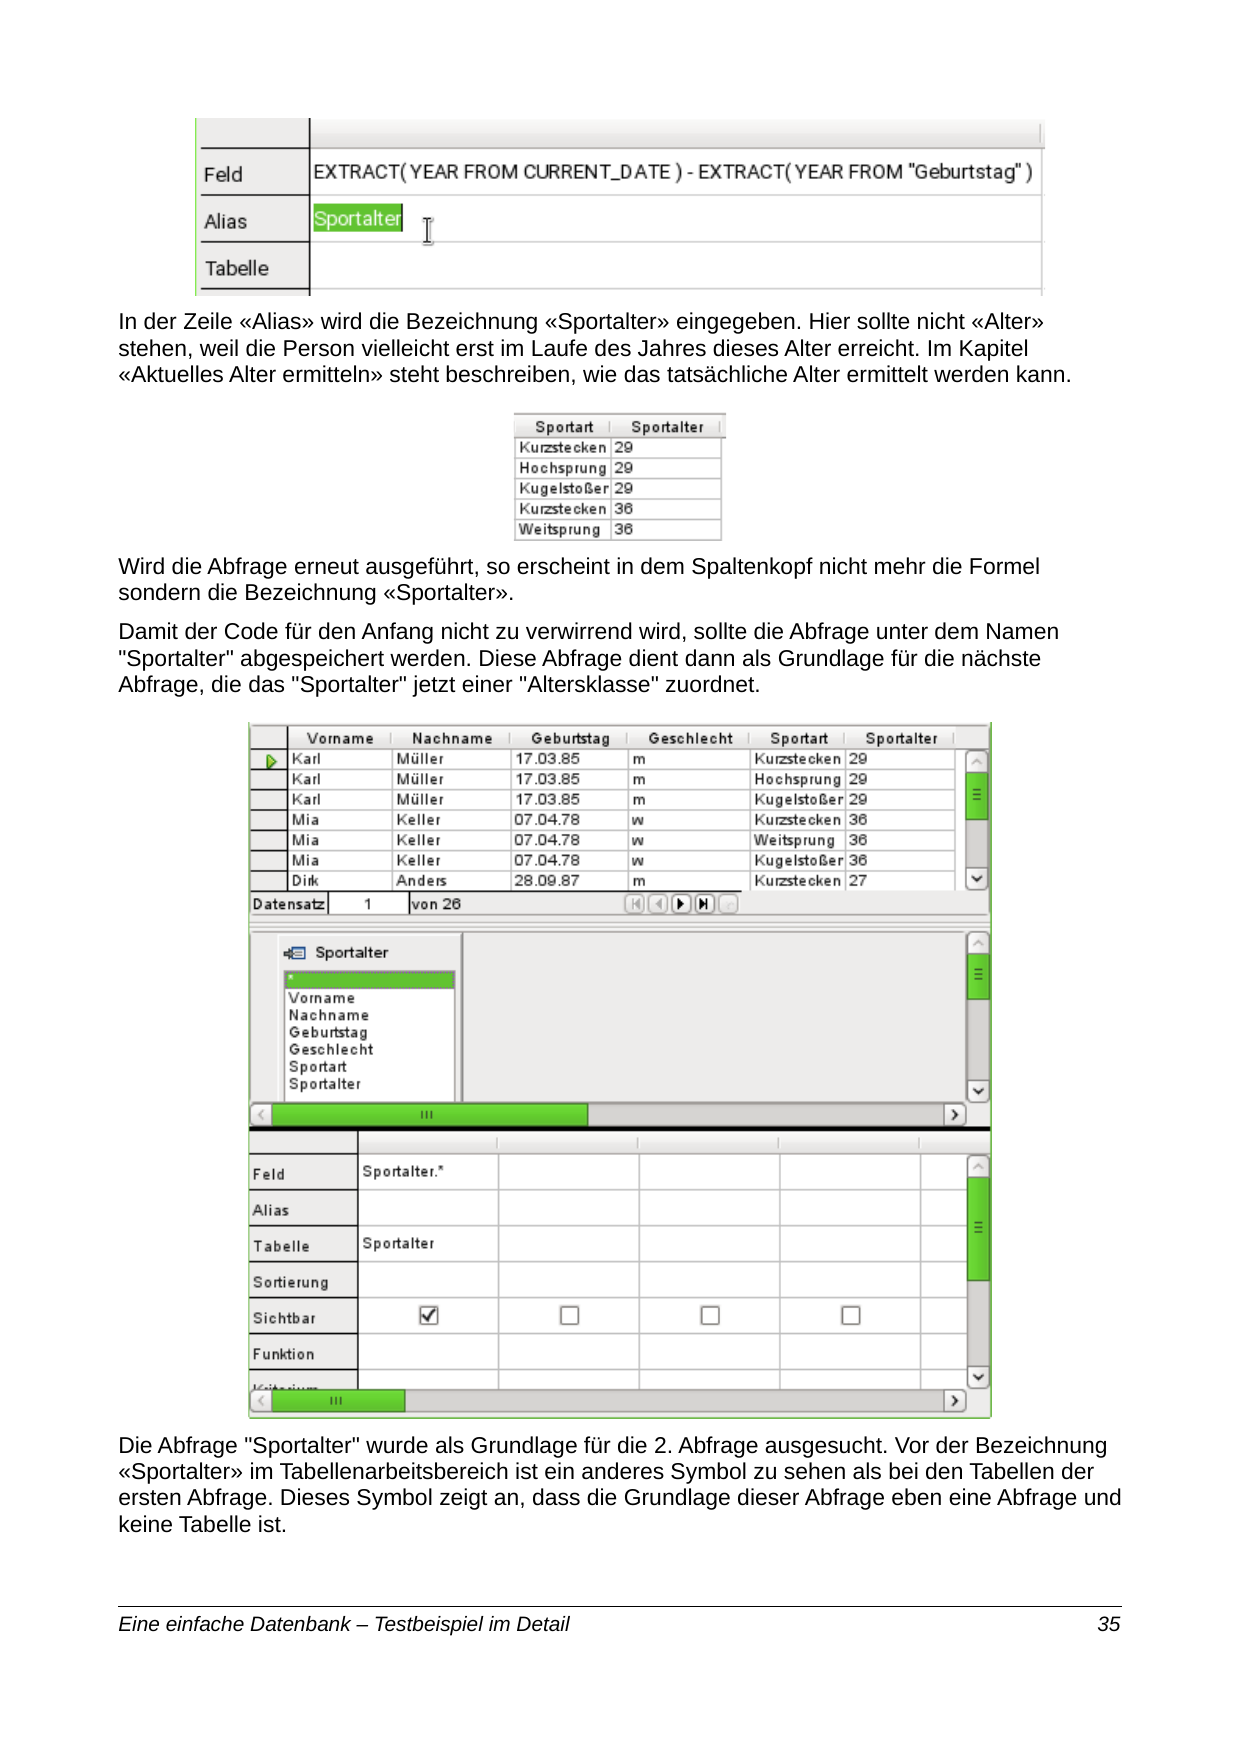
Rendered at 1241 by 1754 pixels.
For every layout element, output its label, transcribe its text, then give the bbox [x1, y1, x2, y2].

text In der Zeile «Alias» wird die Bezeichnung «Sportalter» eingegeben. Hier sollte nicht «Alter» stehen, weil die Person vielleicht erst im Laufe des Jahres dieses Alter erreicht. Im Kapitel «Aktuelles Alter ermitteln» steht beschreiben, wie das tatsächliche Alter ermittelt werden kann. [118, 308, 1122, 387]
picture [513, 412, 727, 541]
text Wird die Abfrage erneut ausgeführt, so erscheint in dem Spaltenkopf nicht mehr die Formel sondern die Bezeichnung «Sportalter». [118, 553, 1122, 606]
picture [248, 722, 992, 1419]
text Damit der Code für den Anfang nicht zu verwirrend wird, sollte die Abfrage unter dem Namen "Sportalter" abgespeichert werden. Diese Abfrage dient dann als Grundlage für die nächste Abfrage, die das "Sportalter" jetzt einer "Altersklasse" zuordnet. [118, 618, 1122, 697]
picture [195, 118, 1045, 296]
text Die Abfrage "Sportalter" wurde als Grundlage für die 2. Abfrage ausgesucht. Vor der Bezeichnung «Sportalter» im Tabellenarbeitsbereich ist ein anderes Symbol zu sehen als bei den Tabellen der ersten Abfrage. Dieses Symbol zeigt an, dass die Grundlage dieser Abfrage eben eine Abfrage und keine Tabelle ist. [118, 1432, 1122, 1537]
